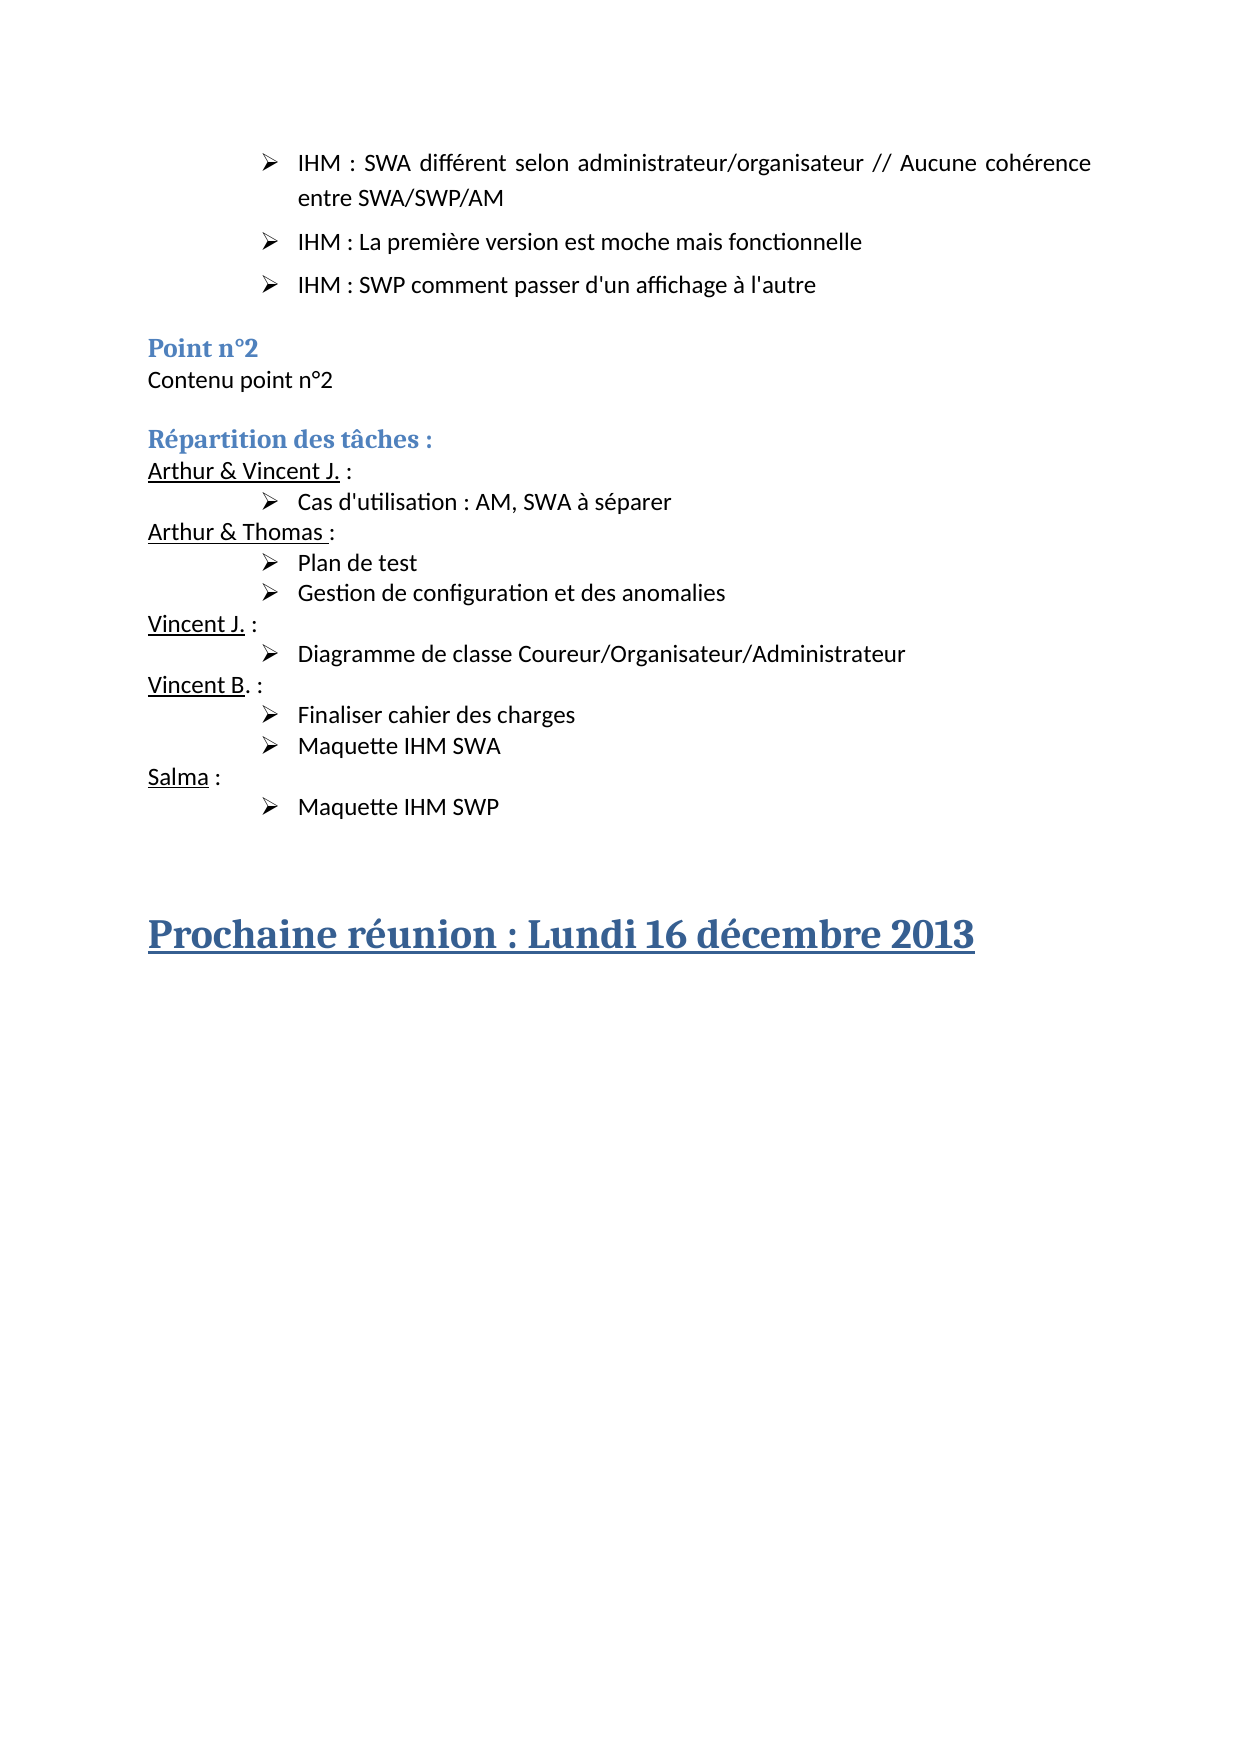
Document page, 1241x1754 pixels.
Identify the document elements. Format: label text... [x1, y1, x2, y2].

list Maquette IHM SWP [260, 791, 1093, 822]
text Arthur & Thomas : [148, 516, 1093, 547]
list Diagramme de classe Coureur/Organisateur/Administrateur [260, 638, 1093, 669]
text Contenu point n°2 [148, 364, 1093, 395]
list IHM : SWA différent selon administrateur/organisateur // Aucune cohérence entre SWA/SWP/AM [260, 148, 1093, 213]
list IHM : SWP comment passer d'un affichage à l'autre [260, 269, 1093, 300]
text Arthur & Vincent J. : [148, 455, 1093, 486]
list Finaliser cahier des charges [260, 699, 1093, 730]
subtitle Répartition des tâches : [148, 424, 1093, 455]
text Vincent J. : [148, 608, 1093, 638]
text Vincent B. : [148, 669, 1093, 699]
list Gestion de configuration et des anomalies [260, 577, 1093, 608]
list Plan de test [260, 547, 1093, 577]
text Salma : [148, 761, 1093, 791]
subtitle Point n°2 [148, 333, 1093, 364]
subtitle Prochaine réunion : Lundi 16 décembre 2013 [148, 911, 1093, 958]
list Maquette IHM SWA [260, 730, 1093, 761]
list IHM : La première version est moche mais fonctionnelle [260, 226, 1093, 256]
list Cas d'utilisation : AM, SWA à séparer [260, 486, 1093, 516]
